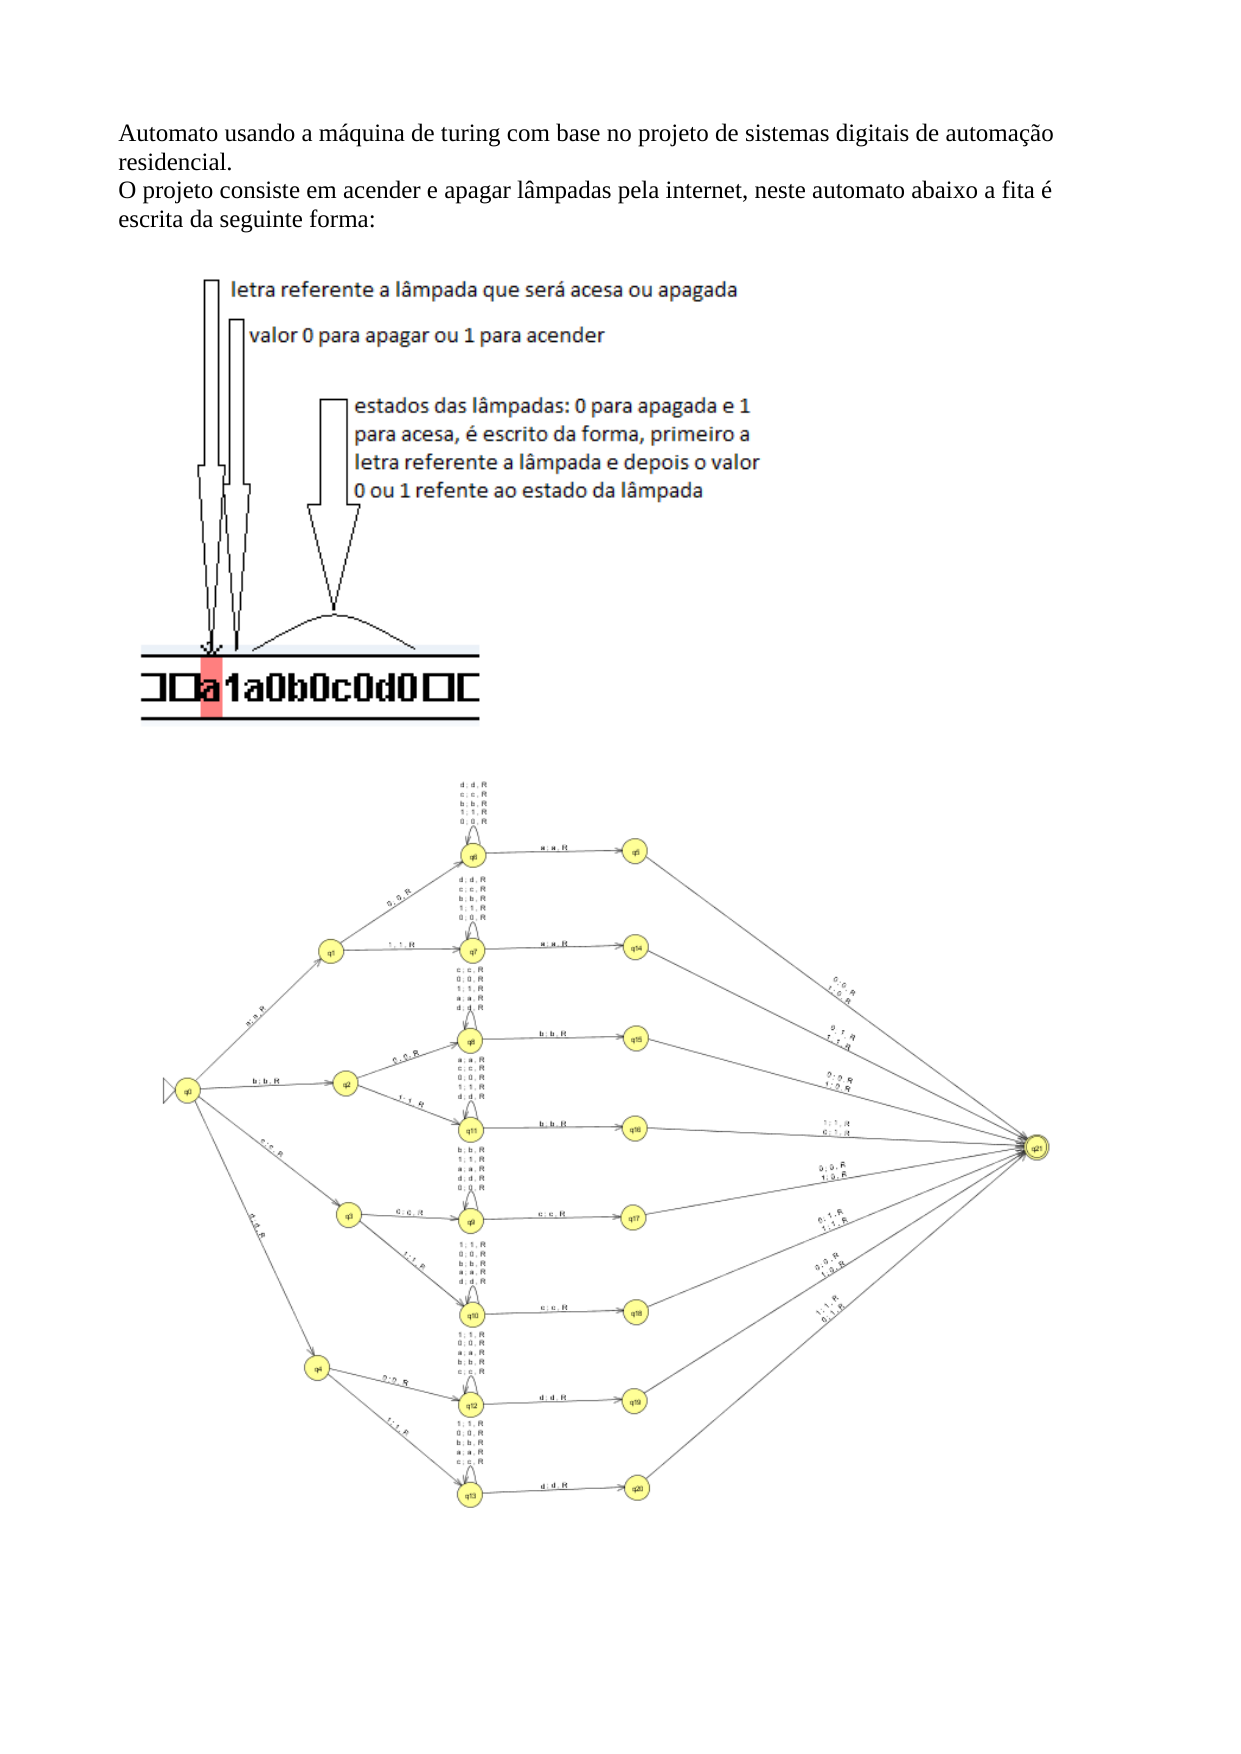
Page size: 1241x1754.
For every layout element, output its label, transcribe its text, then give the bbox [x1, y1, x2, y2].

text O projeto consiste em acender e apagar lâmpadas pela internet, neste automato abaixo a fita é escrita da seguinte forma: [118, 176, 1122, 233]
text Automato usando a máquina de turing com base no projeto de sistemas digitais de automação residencial. [118, 118, 1122, 176]
picture [118, 779, 1123, 1553]
picture [121, 261, 807, 744]
